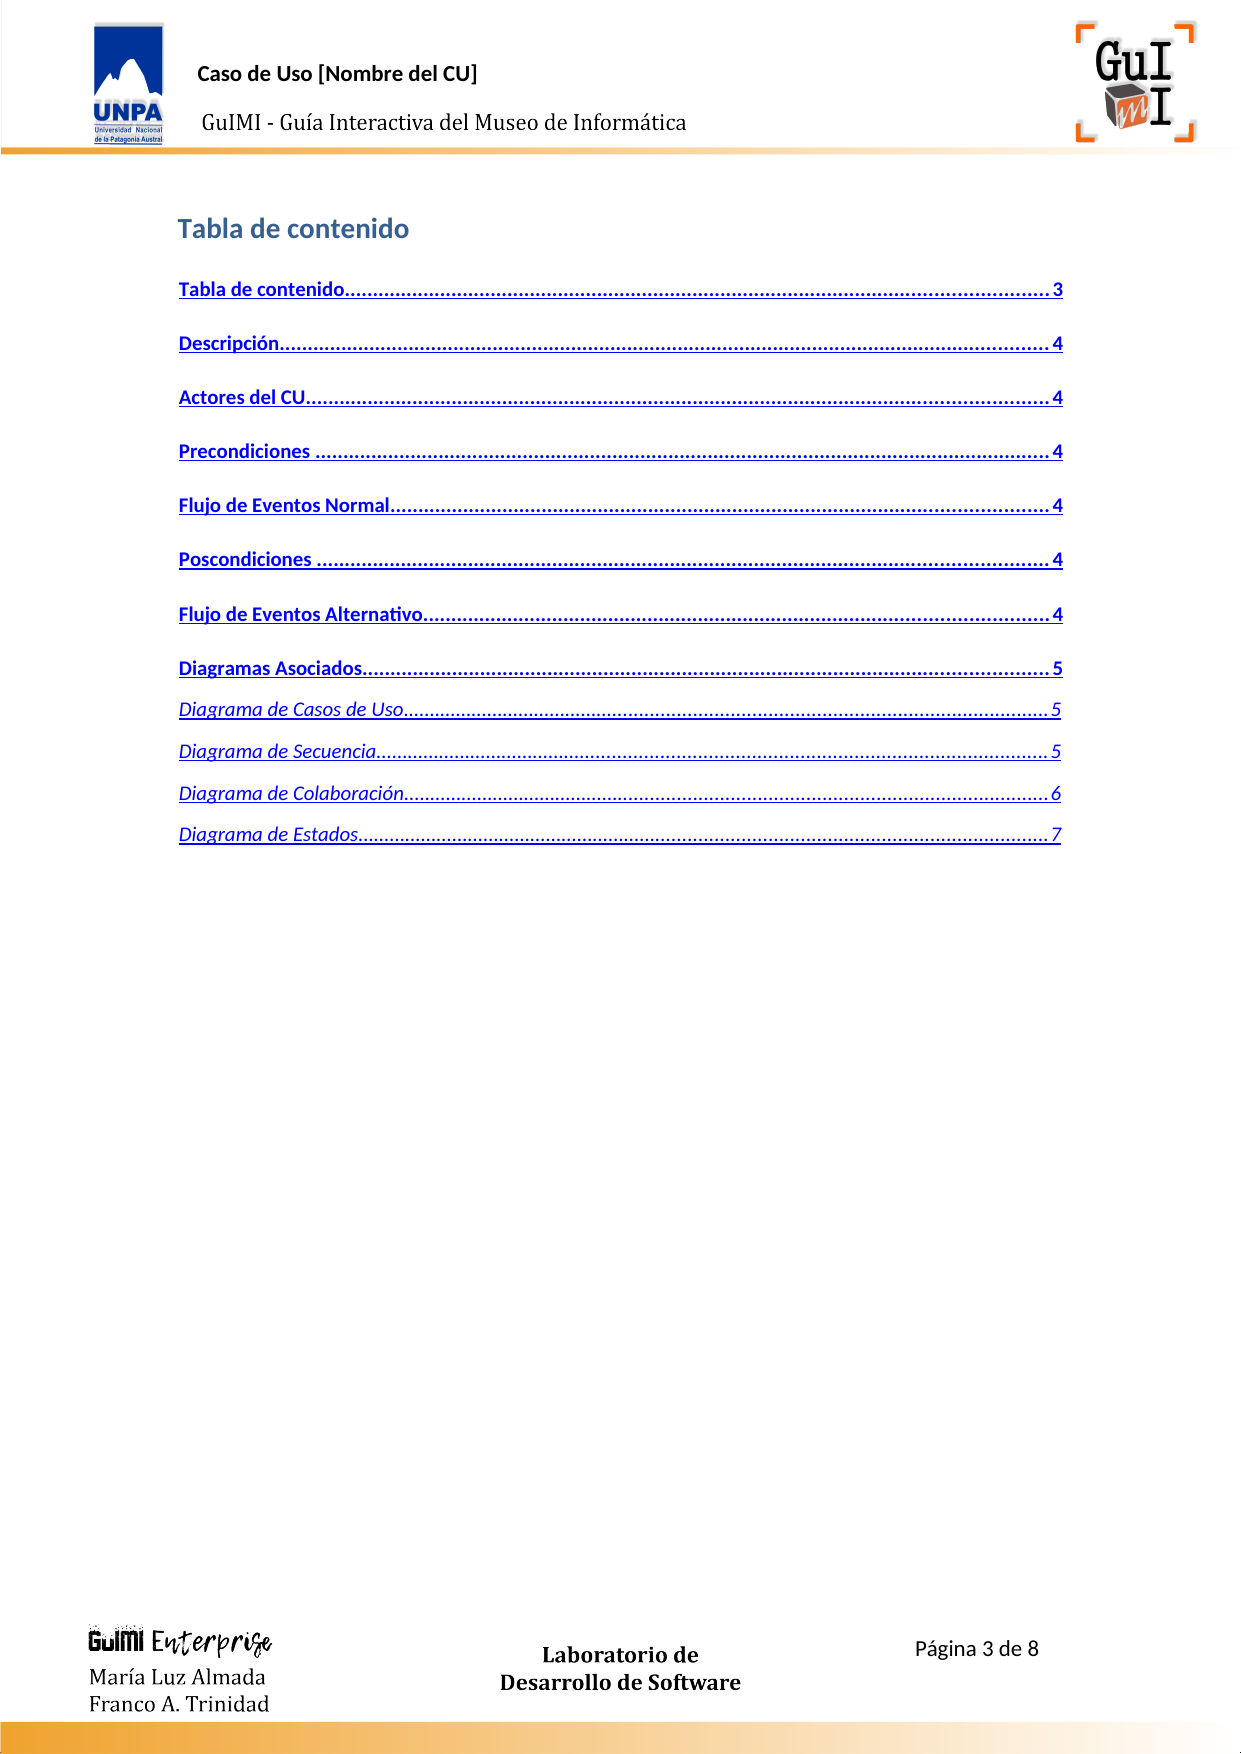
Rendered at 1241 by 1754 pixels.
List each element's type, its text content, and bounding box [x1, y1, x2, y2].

subtitle Tabla de contenido [177, 210, 1063, 246]
text Diagramas Asociados 5 [179, 655, 1063, 677]
text Diagrama de Casos de Uso 5 [179, 697, 1063, 722]
text Diagrama de Estados 7 [179, 822, 1063, 847]
text Diagrama de Colaboración 6 [179, 780, 1063, 805]
text Descripción 4 [179, 330, 1063, 352]
text Precondiciones 4 [179, 438, 1063, 460]
text Diagrama de Secuencia 5 [179, 738, 1063, 764]
text Actores del CU 4 [179, 384, 1063, 406]
text Tabla de contenido 3 [179, 276, 1063, 298]
picture [0, 0, 1241, 155]
text Flujo de Eventos Normal 4 [179, 492, 1063, 514]
text Flujo de Eventos Alternativo 4 [179, 601, 1063, 623]
text Poscondiciones 4 [179, 547, 1063, 568]
picture [0, 1613, 1241, 1754]
